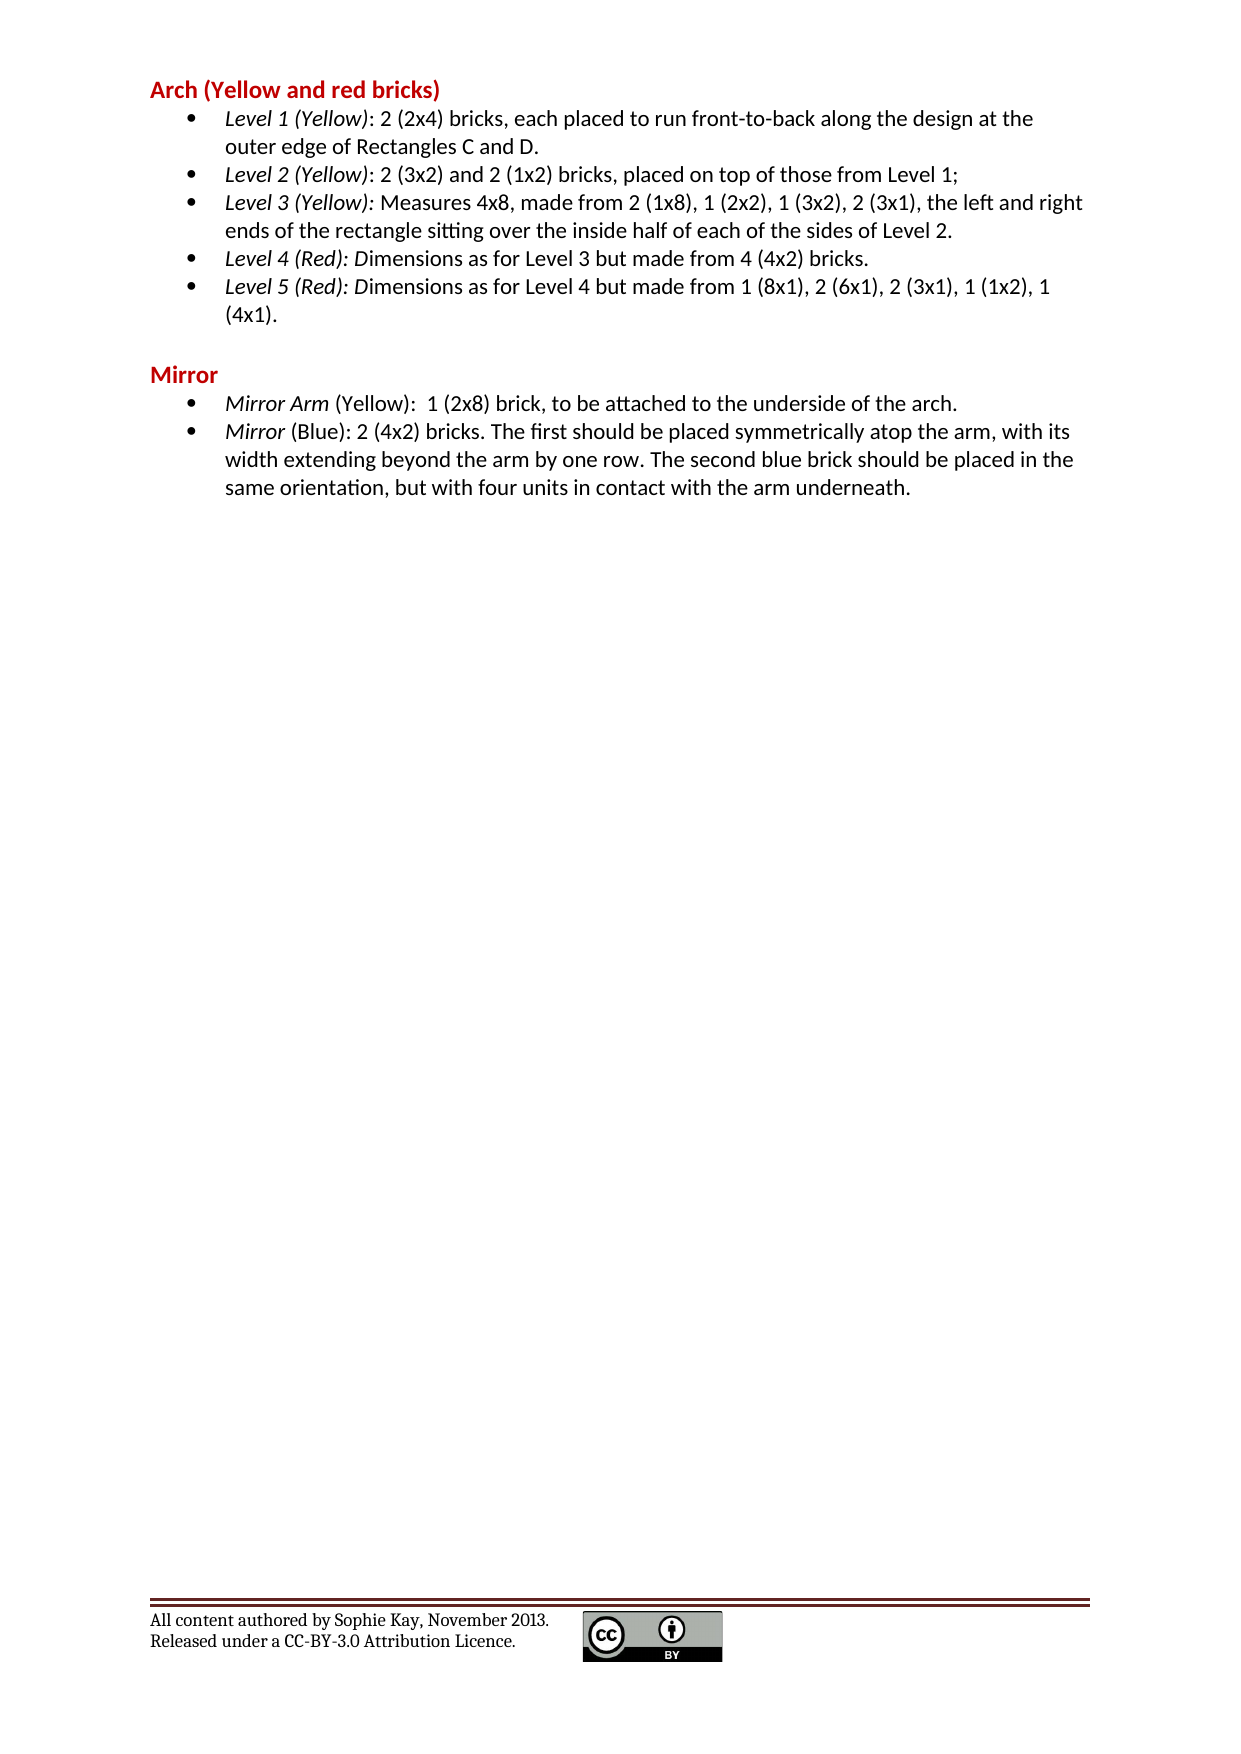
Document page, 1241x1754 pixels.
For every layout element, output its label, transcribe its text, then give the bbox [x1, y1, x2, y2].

list Level 3 (Yellow): Measures 4x8, made from 2 (1x8), 1 (2x2), 1 (3x2), 2 (3x1), the left and right ends of the rectangle sitting over the inside half of each of the sides of Level 2. [187, 188, 1090, 244]
list Mirror (Blue): 2 (4x2) bricks. The first should be placed symmetrically atop the arm, with its width extending beyond the arm by one row. The second blue brick should be placed in the same orientation, but with four units in contact with the arm underneath. [187, 417, 1090, 502]
list Mirror Arm (Yellow): 1 (2x8) brick, to be attached to the underside of the arch. [187, 389, 1090, 417]
text Arch (Yellow and red bricks) [150, 74, 1090, 104]
list Level 4 (Red): Dimensions as for Level 3 but made from 4 (4x2) bricks. [187, 244, 1090, 272]
list Level 5 (Red): Dimensions as for Level 4 but made from 1 (8x1), 2 (6x1), 2 (3x1), 1 (1x2), 1 (4x1). [187, 272, 1090, 328]
list Level 1 (Yellow): 2 (2x4) bricks, each placed to run front-to-back along the design at the outer edge of Rectangles C and D. [187, 104, 1090, 160]
text Mirror [150, 359, 1090, 389]
list Level 2 (Yellow): 2 (3x2) and 2 (1x2) bricks, placed on top of those from Level 1; [187, 160, 1090, 188]
